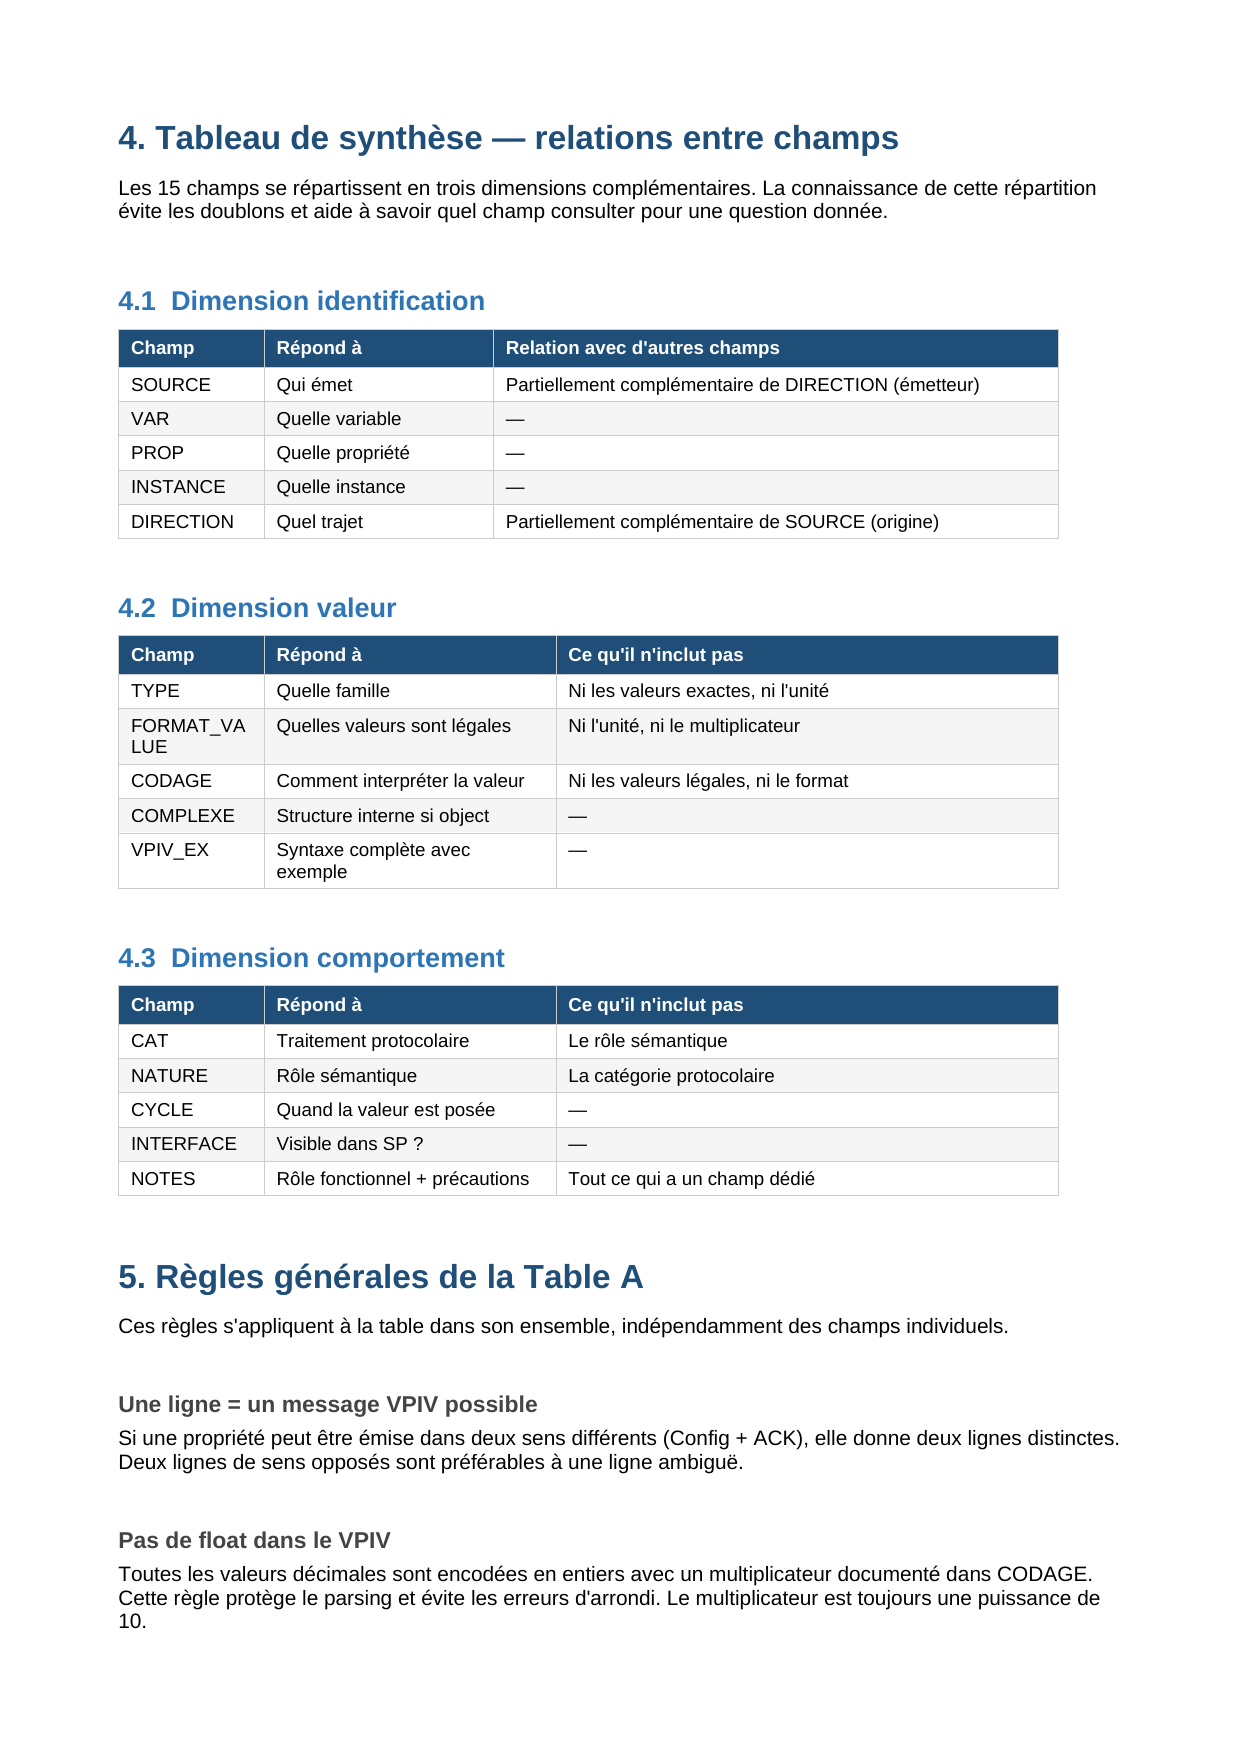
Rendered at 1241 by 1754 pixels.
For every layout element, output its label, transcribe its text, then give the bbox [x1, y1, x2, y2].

table_cell Quelle instance [265, 471, 493, 504]
table_cell Ni l'unité, ni le multiplicateur [557, 709, 1058, 764]
table_header Ce qu'il n'inclut pas [557, 986, 1058, 1024]
subtitle 4.3 Dimension comportement [118, 942, 1122, 973]
subtitle Une ligne = un message VPIV possible [118, 1391, 1122, 1417]
table_cell TYPE [119, 675, 264, 708]
table_header Champ [119, 330, 264, 367]
table_cell Rôle fonctionnel + précautions [265, 1162, 556, 1195]
table_header Répond à [265, 330, 493, 367]
table_cell Syntaxe complète avec exemple [265, 834, 556, 888]
table_cell Ni les valeurs légales, ni le format [557, 765, 1058, 798]
text Toutes les valeurs décimales sont encodées en entiers avec un multiplicateur documenté dans CODAGE. Cette règle protège le parsing et évite les erreurs d'arrondi. Le multiplicateur est toujours une puissance de 10. [118, 1561, 1122, 1633]
table_header Champ [119, 986, 264, 1024]
text Les 15 champs se répartissent en trois dimensions complémentaires. La connaissance de cette répartition évite les doublons et aide à savoir quel champ consulter pour une question donnée. [118, 175, 1122, 223]
table_cell Ni les valeurs exactes, ni l'unité [557, 675, 1058, 708]
table_cell DIRECTION [119, 505, 264, 538]
table_cell COMPLEXE [119, 799, 264, 832]
subtitle Pas de float dans le VPIV [118, 1527, 1122, 1553]
table_cell — [494, 471, 1058, 504]
table_cell — [557, 799, 1058, 832]
table_header Répond à [265, 636, 556, 674]
table_cell Traitement protocolaire [265, 1025, 556, 1058]
subtitle 4. Tableau de synthèse — relations entre champs [118, 118, 1122, 157]
table_cell NATURE [119, 1059, 264, 1092]
table_cell FORMAT_VALUE [119, 709, 264, 764]
table_cell Partiellement complémentaire de DIRECTION (émetteur) [494, 368, 1058, 401]
table_cell Quelles valeurs sont légales [265, 709, 556, 764]
table_cell NOTES [119, 1162, 264, 1195]
table_cell — [557, 1093, 1058, 1127]
table_cell Structure interne si object [265, 799, 556, 832]
subtitle 4.1 Dimension identification [118, 285, 1122, 316]
table_header Ce qu'il n'inclut pas [557, 636, 1058, 674]
subtitle 4.2 Dimension valeur [118, 592, 1122, 623]
table_header Champ [119, 636, 264, 674]
table_cell INSTANCE [119, 471, 264, 504]
table_cell CYCLE [119, 1093, 264, 1127]
table_cell VAR [119, 402, 264, 435]
table_cell Quelle famille [265, 675, 556, 708]
text Ces règles s'appliquent à la table dans son ensemble, indépendamment des champs individuels. [118, 1314, 1122, 1338]
table_cell Comment interpréter la valeur [265, 765, 556, 798]
table_header Répond à [265, 986, 556, 1024]
table_cell — [557, 1128, 1058, 1161]
table_header Relation avec d'autres champs [494, 330, 1058, 367]
table_cell — [494, 402, 1058, 435]
table_cell Partiellement complémentaire de SOURCE (origine) [494, 505, 1058, 538]
table_cell — [494, 436, 1058, 470]
subtitle 5. Règles générales de la Table A [118, 1257, 1122, 1295]
table_cell Quand la valeur est posée [265, 1093, 556, 1127]
table_cell — [557, 834, 1058, 888]
table_cell CAT [119, 1025, 264, 1058]
table_cell Quelle propriété [265, 436, 493, 470]
table_cell SOURCE [119, 368, 264, 401]
table_cell La catégorie protocolaire [557, 1059, 1058, 1092]
table_cell PROP [119, 436, 264, 470]
table_cell VPIV_EX [119, 834, 264, 888]
table_cell Rôle sémantique [265, 1059, 556, 1092]
table_cell Visible dans SP ? [265, 1128, 556, 1161]
table_cell INTERFACE [119, 1128, 264, 1161]
table_cell Quelle variable [265, 402, 493, 435]
table_cell Le rôle sémantique [557, 1025, 1058, 1058]
table_cell Tout ce qui a un champ dédié [557, 1162, 1058, 1195]
text Si une propriété peut être émise dans deux sens différents (Config + ACK), elle donne deux lignes distinctes. Deux lignes de sens opposés sont préférables à une ligne ambiguë. [118, 1426, 1122, 1474]
table_cell Qui émet [265, 368, 493, 401]
table_cell CODAGE [119, 765, 264, 798]
table_cell Quel trajet [265, 505, 493, 538]
